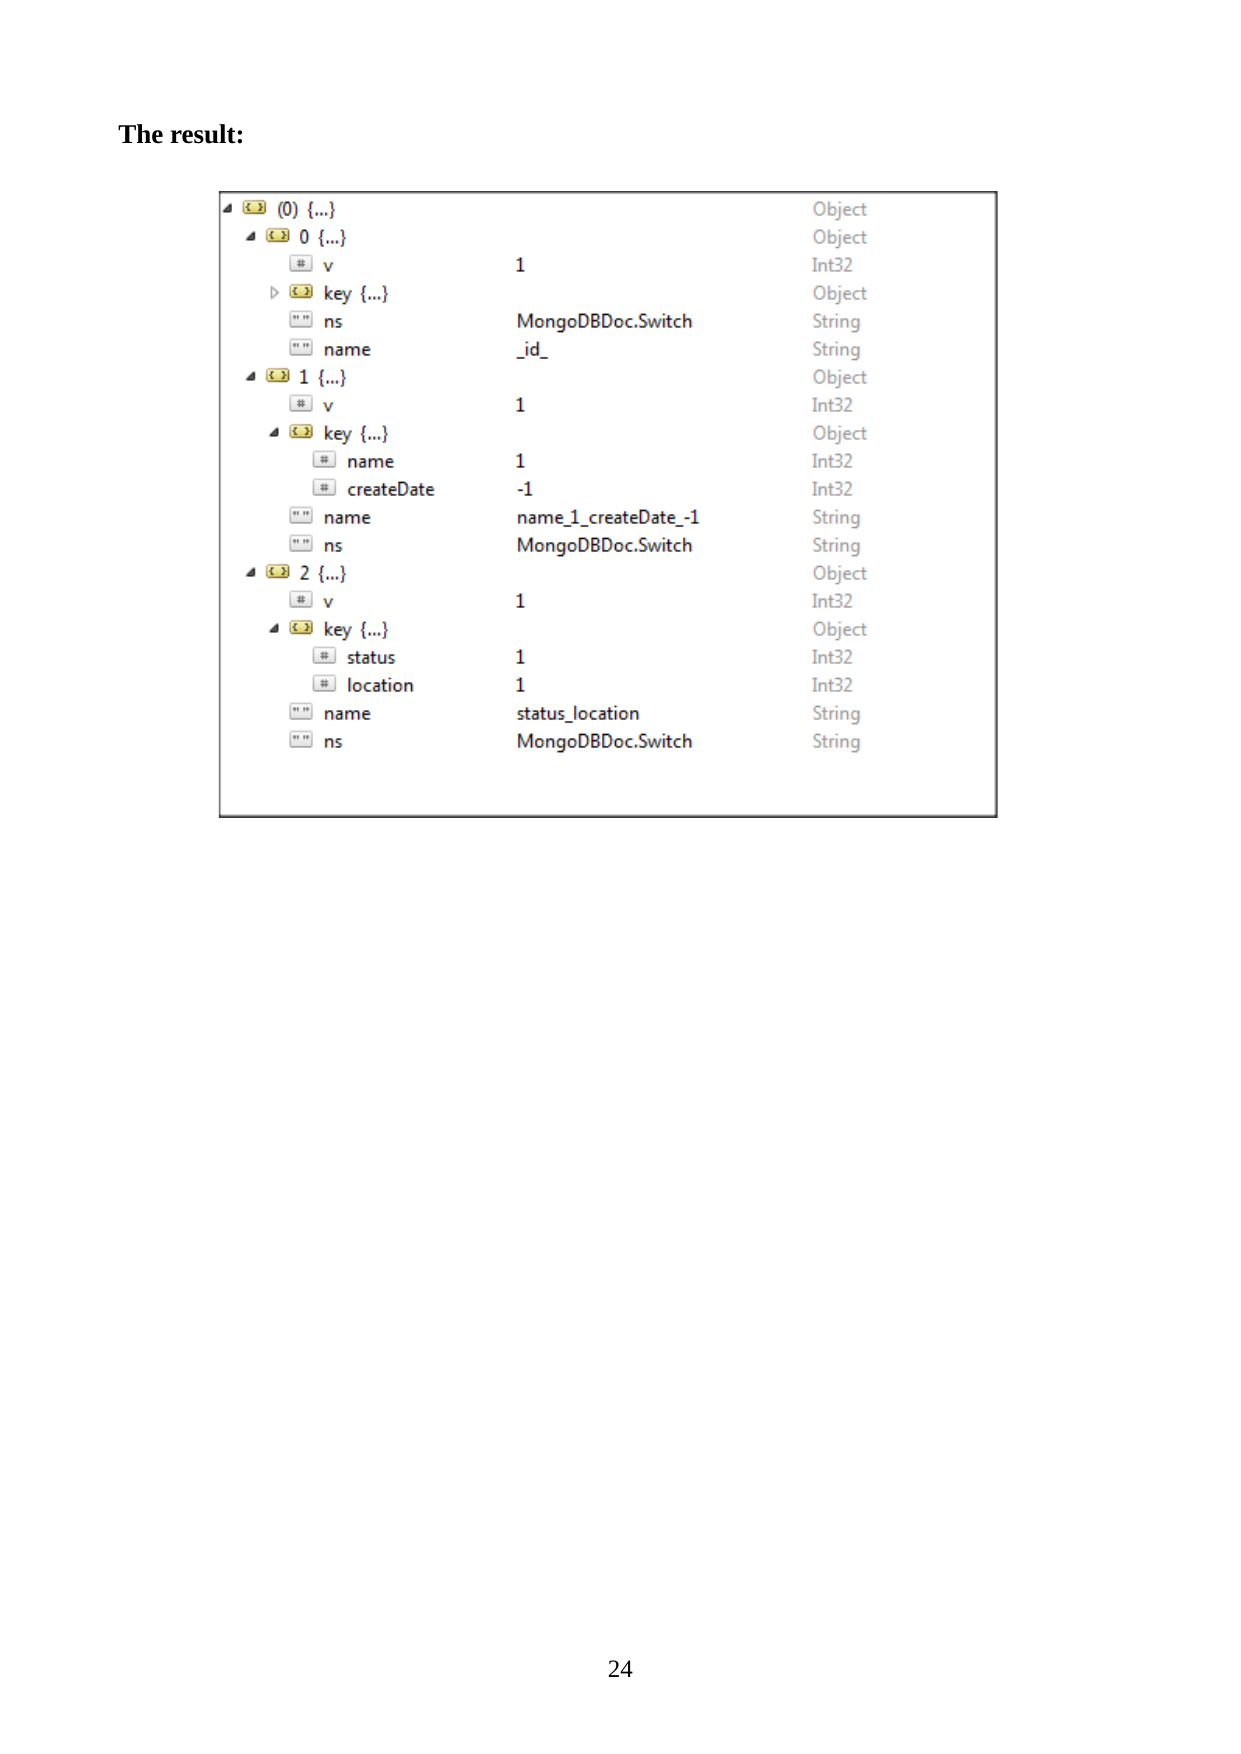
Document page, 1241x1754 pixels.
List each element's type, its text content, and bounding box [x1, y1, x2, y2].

picture [218, 191, 998, 818]
text The result: [118, 118, 1122, 149]
